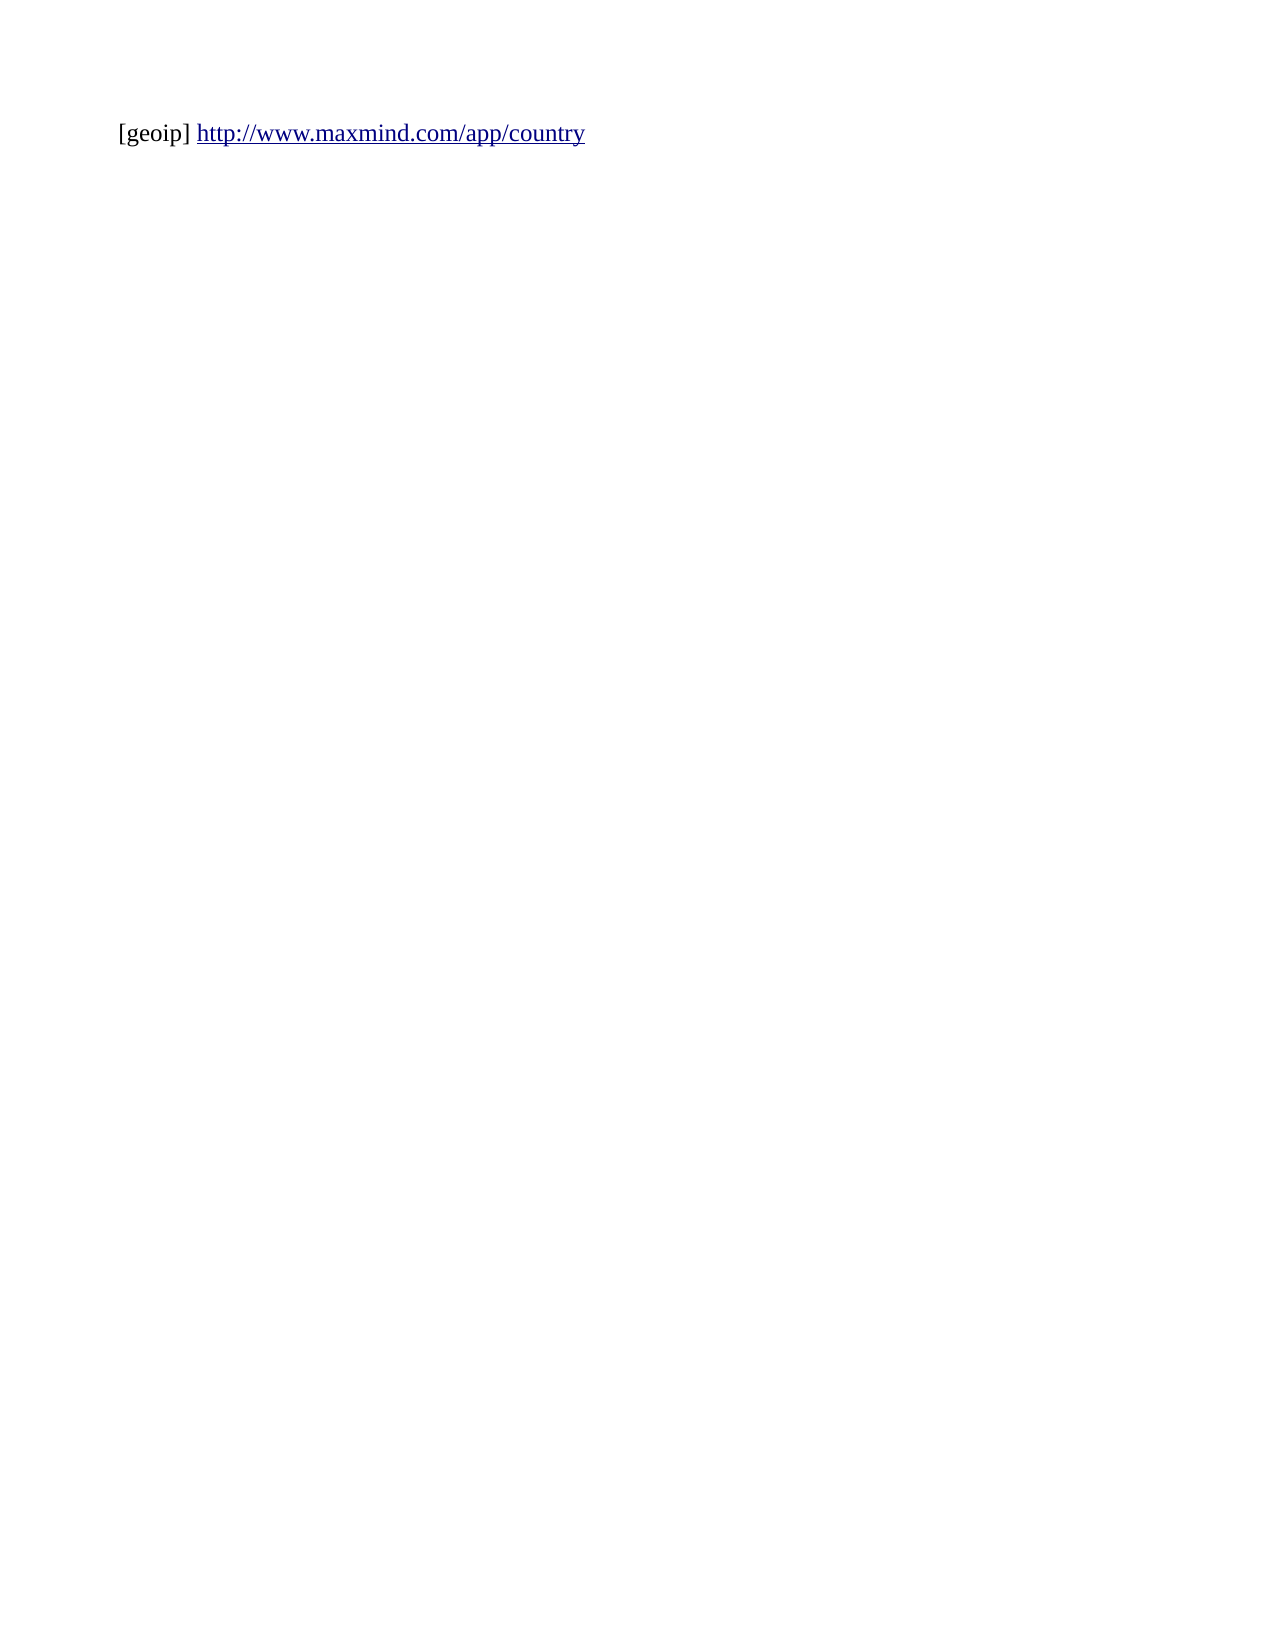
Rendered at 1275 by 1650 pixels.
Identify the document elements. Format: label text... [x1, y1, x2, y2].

text [geoip] http://www.maxmind.com/app/country [118, 118, 1157, 147]
